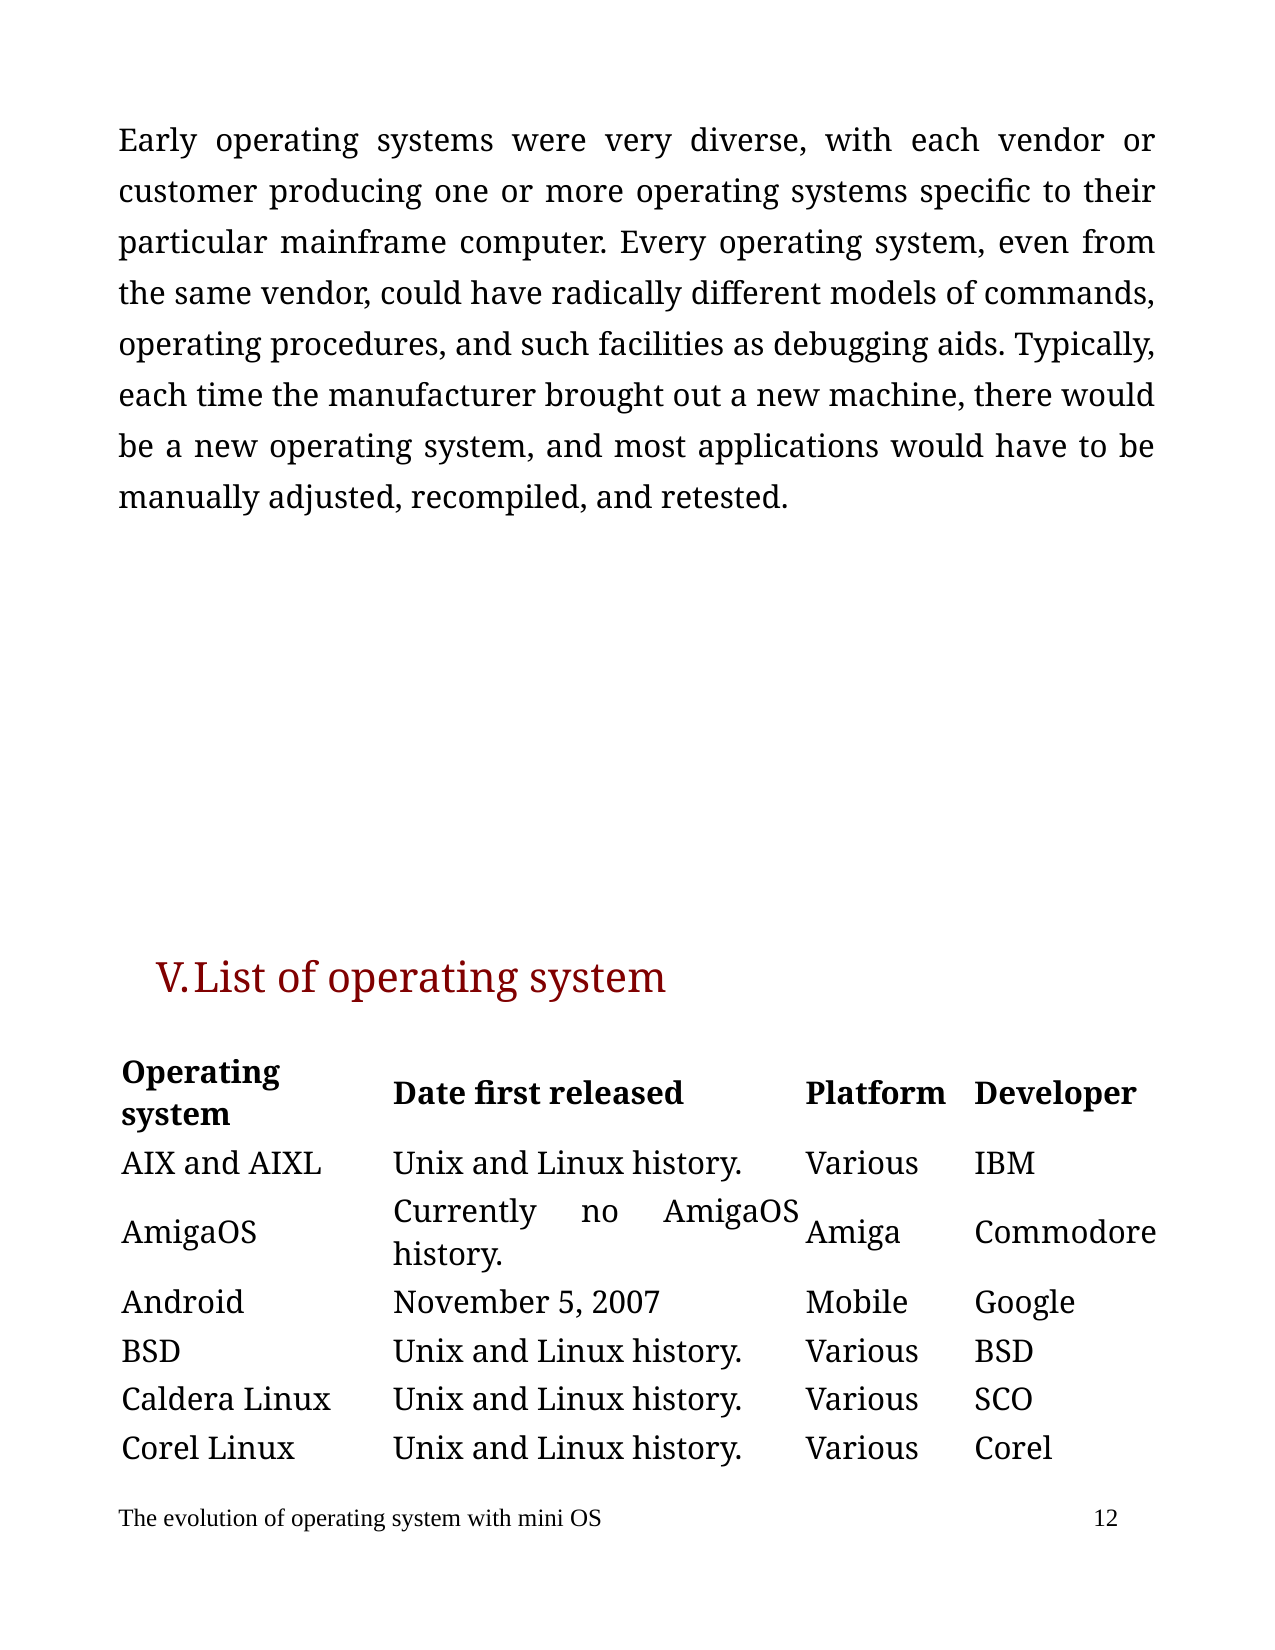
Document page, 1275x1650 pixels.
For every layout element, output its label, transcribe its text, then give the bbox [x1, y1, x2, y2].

table_cell November 5, 2007 [390, 1278, 802, 1326]
table_cell SCO [971, 1374, 1196, 1423]
table_cell Commodore [971, 1186, 1196, 1277]
table_header Developer [971, 1047, 1196, 1138]
table_cell Unix and Linux history. [390, 1374, 802, 1423]
table_header Operating system [118, 1047, 390, 1138]
table_cell Unix and Linux history. [390, 1423, 802, 1471]
table_cell Android [118, 1278, 390, 1326]
table_cell Amiga [803, 1186, 971, 1277]
table_cell Caldera Linux [118, 1374, 390, 1423]
table_cell AIX and AIXL [118, 1138, 390, 1186]
table_cell Google [971, 1278, 1196, 1326]
table_cell IBM [971, 1138, 1196, 1186]
table_cell Corel [971, 1423, 1196, 1471]
list List of operating system [156, 947, 1157, 1004]
table_cell Various [803, 1374, 971, 1423]
table_cell AmigaOS [118, 1186, 390, 1277]
table_cell Mobile [803, 1278, 971, 1326]
table_cell BSD [971, 1326, 1196, 1374]
text Early operating systems were very diverse, with each vendor or customer producing one or more operating systems specific to their particular mainframe computer. Every operating system, even from the same vendor, could have radically different models of commands, operating procedures, and such facilities as debugging aids. Typically, each time the manufacturer brought out a new machine, there would be a new operating system, and most applications would have to be manually adjusted, recompiled, and retested. [118, 118, 1157, 518]
table_cell Unix and Linux history. [390, 1138, 802, 1186]
table_header Date first released [390, 1047, 802, 1138]
table_cell Corel Linux [118, 1423, 390, 1471]
table_cell Currently no AmigaOS history. [390, 1186, 802, 1277]
table_cell Various [803, 1423, 971, 1471]
table_cell BSD [118, 1326, 390, 1374]
table_cell Various [803, 1138, 971, 1186]
table_header Platform [803, 1047, 971, 1138]
table_cell Various [803, 1326, 971, 1374]
table_cell Unix and Linux history. [390, 1326, 802, 1374]
